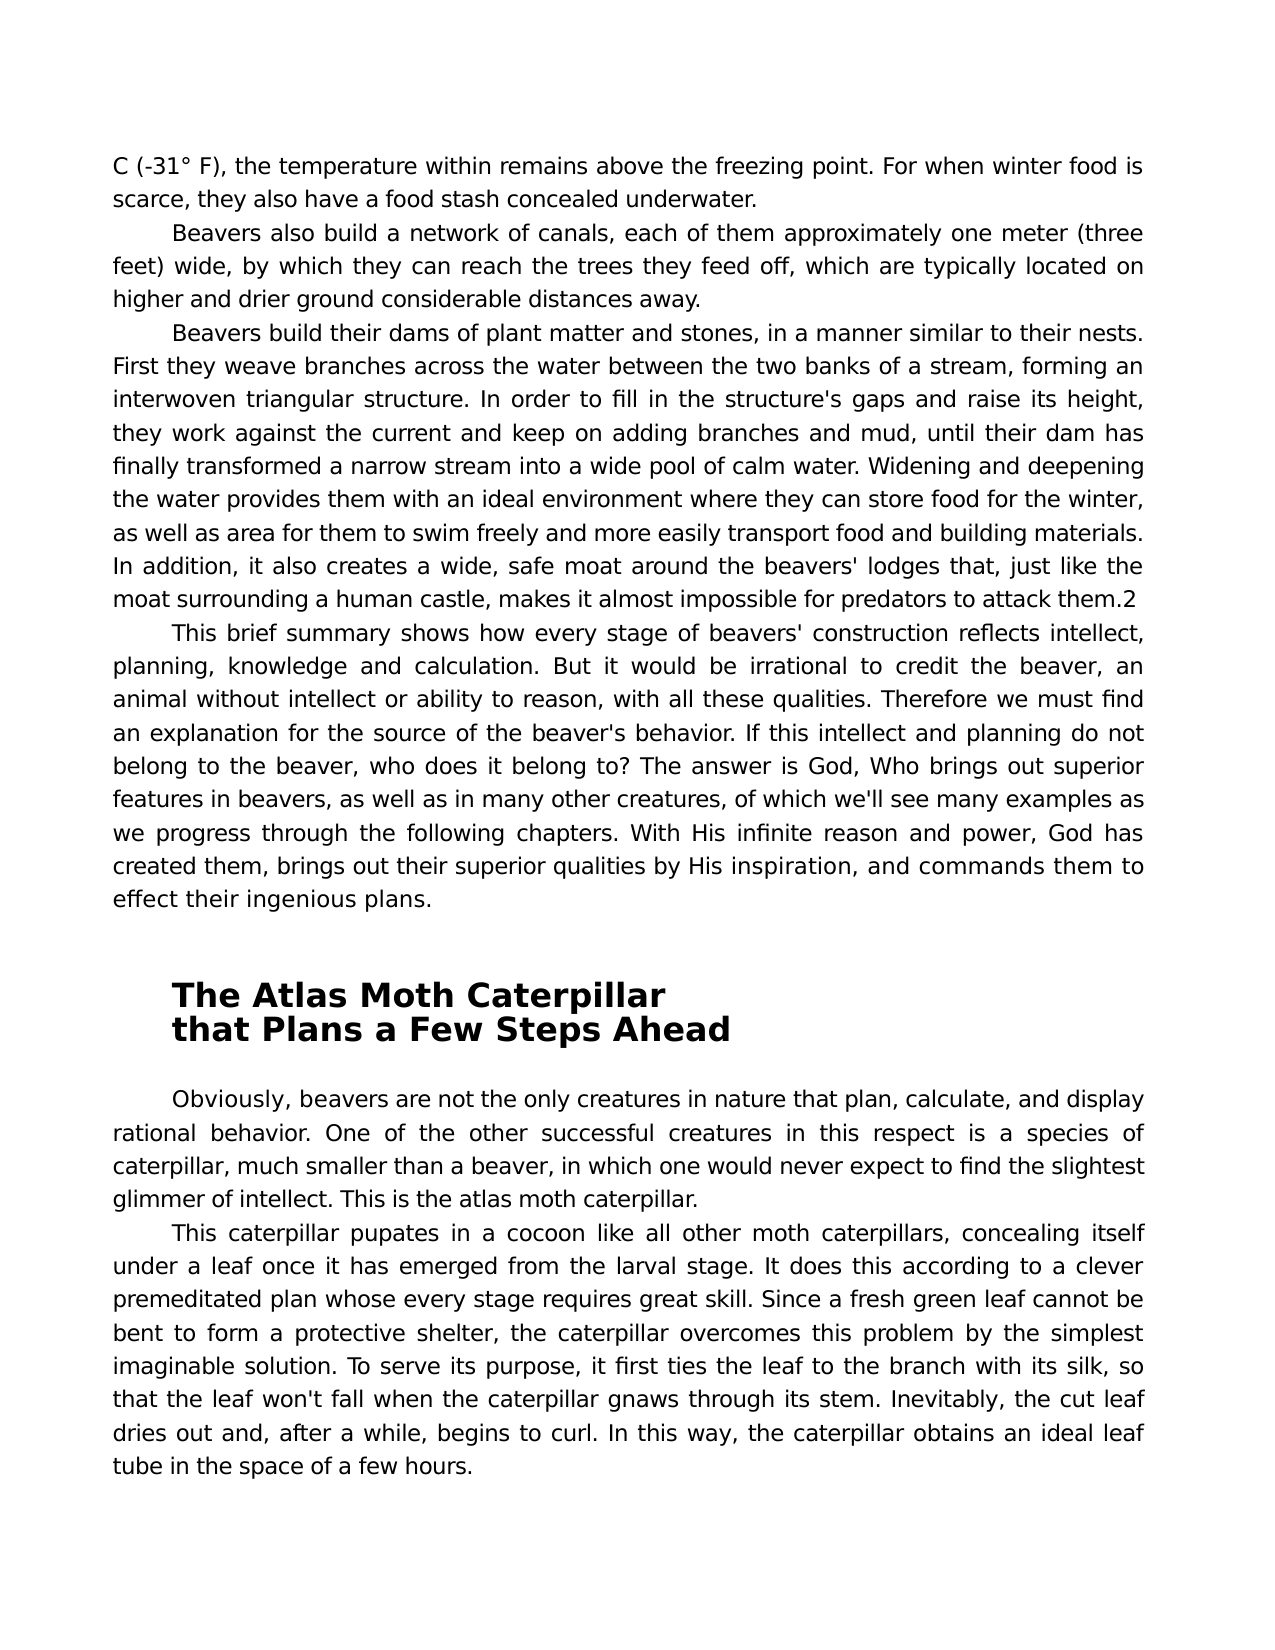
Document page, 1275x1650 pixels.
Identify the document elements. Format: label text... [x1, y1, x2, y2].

text that Plans a Few Steps Ahead [112, 1014, 1145, 1048]
text Obviously, beavers are not the only creatures in nature that plan, calculate, and display rational behavior. One of the other successful creatures in this respect is a species of caterpillar, much smaller than a beaver, in which one would never expect to find the slightest glimmer of intellect. This is the atlas moth caterpillar. [112, 1081, 1145, 1214]
text Beavers also build a network of canals, each of them approximately one meter (three feet) wide, by which they can reach the trees they feed off, which are typically located on higher and drier ground considerable distances away. [112, 214, 1145, 314]
text This caterpillar pupates in a cocoon like all other moth caterpillars, concealing itself under a leaf once it has emerged from the larval stage. It does this according to a clever premeditated plan whose every stage requires great skill. Since a fresh green leaf cannot be bent to form a protective shelter, the caterpillar overcomes this problem by the simplest imaginable solution. To serve its purpose, it first ties the leaf to the branch with its silk, so that the leaf won't fall when the caterpillar gnaws through its stem. Inevitably, the cut leaf dries out and, after a while, begins to curl. In this way, the caterpillar obtains an ideal leaf tube in the space of a few hours. [112, 1214, 1145, 1481]
text This brief summary shows how every stage of beavers' construction reflects intellect, planning, knowledge and calculation. But it would be irrational to credit the beaver, an animal without intellect or ability to reason, with all these qualities. Therefore we must find an explanation for the source of the beaver's behavior. If this intellect and planning do not belong to the beaver, who does it belong to? The answer is God, Who brings out superior features in beavers, as well as in many other creatures, of which we'll see many examples as we progress through the following chapters. With His infinite reason and power, God has created them, brings out their superior qualities by His inspiration, and commands them to effect their ingenious plans. [112, 614, 1145, 914]
text Beavers build their dams of plant matter and stones, in a manner similar to their nests. First they weave branches across the water between the two banks of a stream, forming an interwoven triangular structure. In order to fill in the structure's gaps and raise its height, they work against the current and keep on adding branches and mud, until their dam has finally transformed a narrow stream into a wide pool of calm water. Widening and deepening the water provides them with an ideal environment where they can store food for the winter, as well as area for them to swim freely and more easily transport food and building materials. In addition, it also creates a wide, safe moat around the beavers' lodges that, just like the moat surrounding a human castle, makes it almost impossible for predators to attack them.2 [112, 314, 1145, 614]
text C (-31° F), the temperature within remains above the freezing point. For when winter food is scarce, they also have a food stash concealed underwater. [112, 148, 1145, 214]
text The Atlas Moth Caterpillar [112, 981, 1145, 1014]
